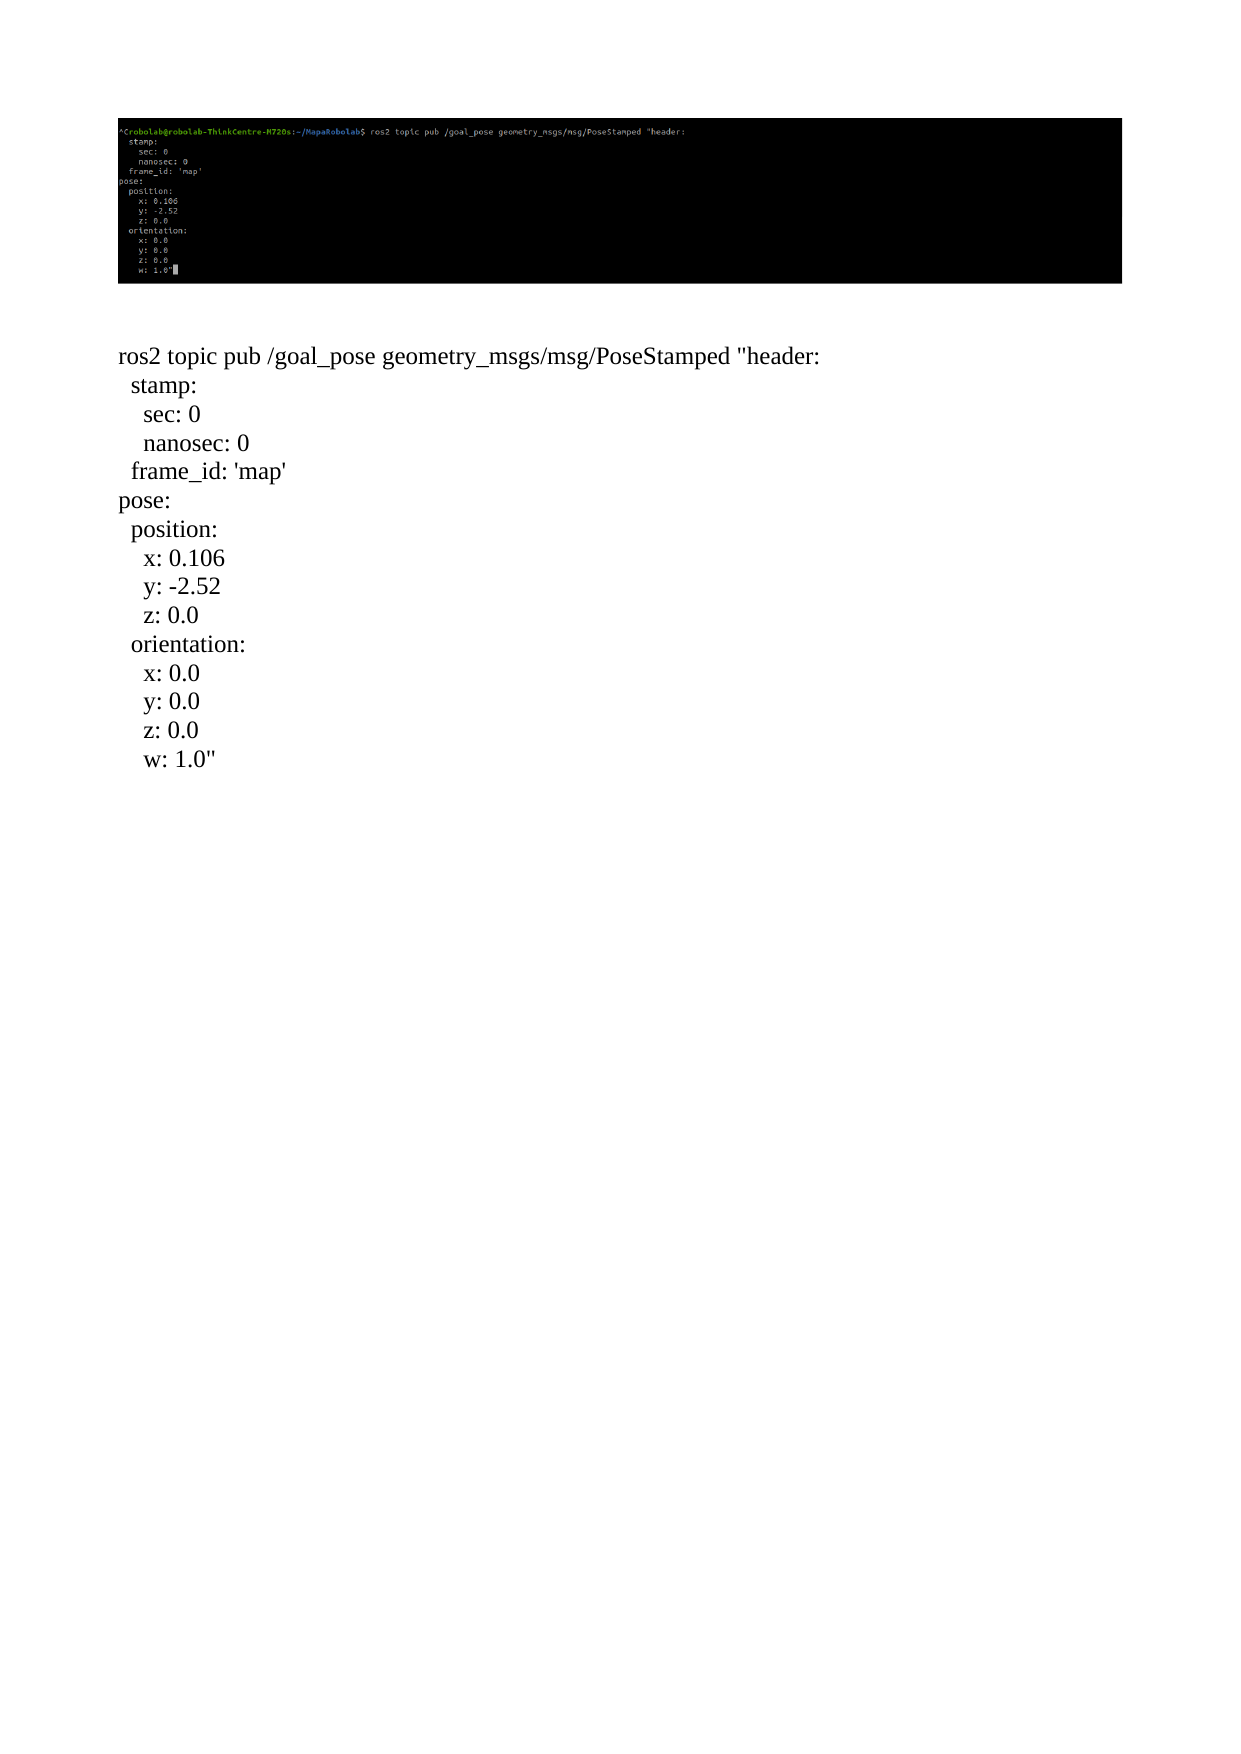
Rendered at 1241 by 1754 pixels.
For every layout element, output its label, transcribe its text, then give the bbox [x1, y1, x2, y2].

text z: 0.0 [118, 600, 1122, 629]
text stamp: [118, 370, 1122, 399]
text y: 0.0 [118, 686, 1122, 715]
text pose: [118, 485, 1122, 514]
text orientation: [118, 629, 1122, 658]
text position: [118, 514, 1122, 543]
text w: 1.0" [118, 744, 1122, 773]
text nanosec: 0 [118, 428, 1122, 456]
text sec: 0 [118, 399, 1122, 428]
text frame_id: 'map' [118, 456, 1122, 485]
text ros2 topic pub /goal_pose geometry_msgs/msg/PoseStamped "header: [118, 341, 1122, 370]
text z: 0.0 [118, 715, 1122, 744]
text x: 0.106 [118, 543, 1122, 571]
text x: 0.0 [118, 658, 1122, 686]
picture [118, 118, 1123, 284]
text y: -2.52 [118, 571, 1122, 600]
